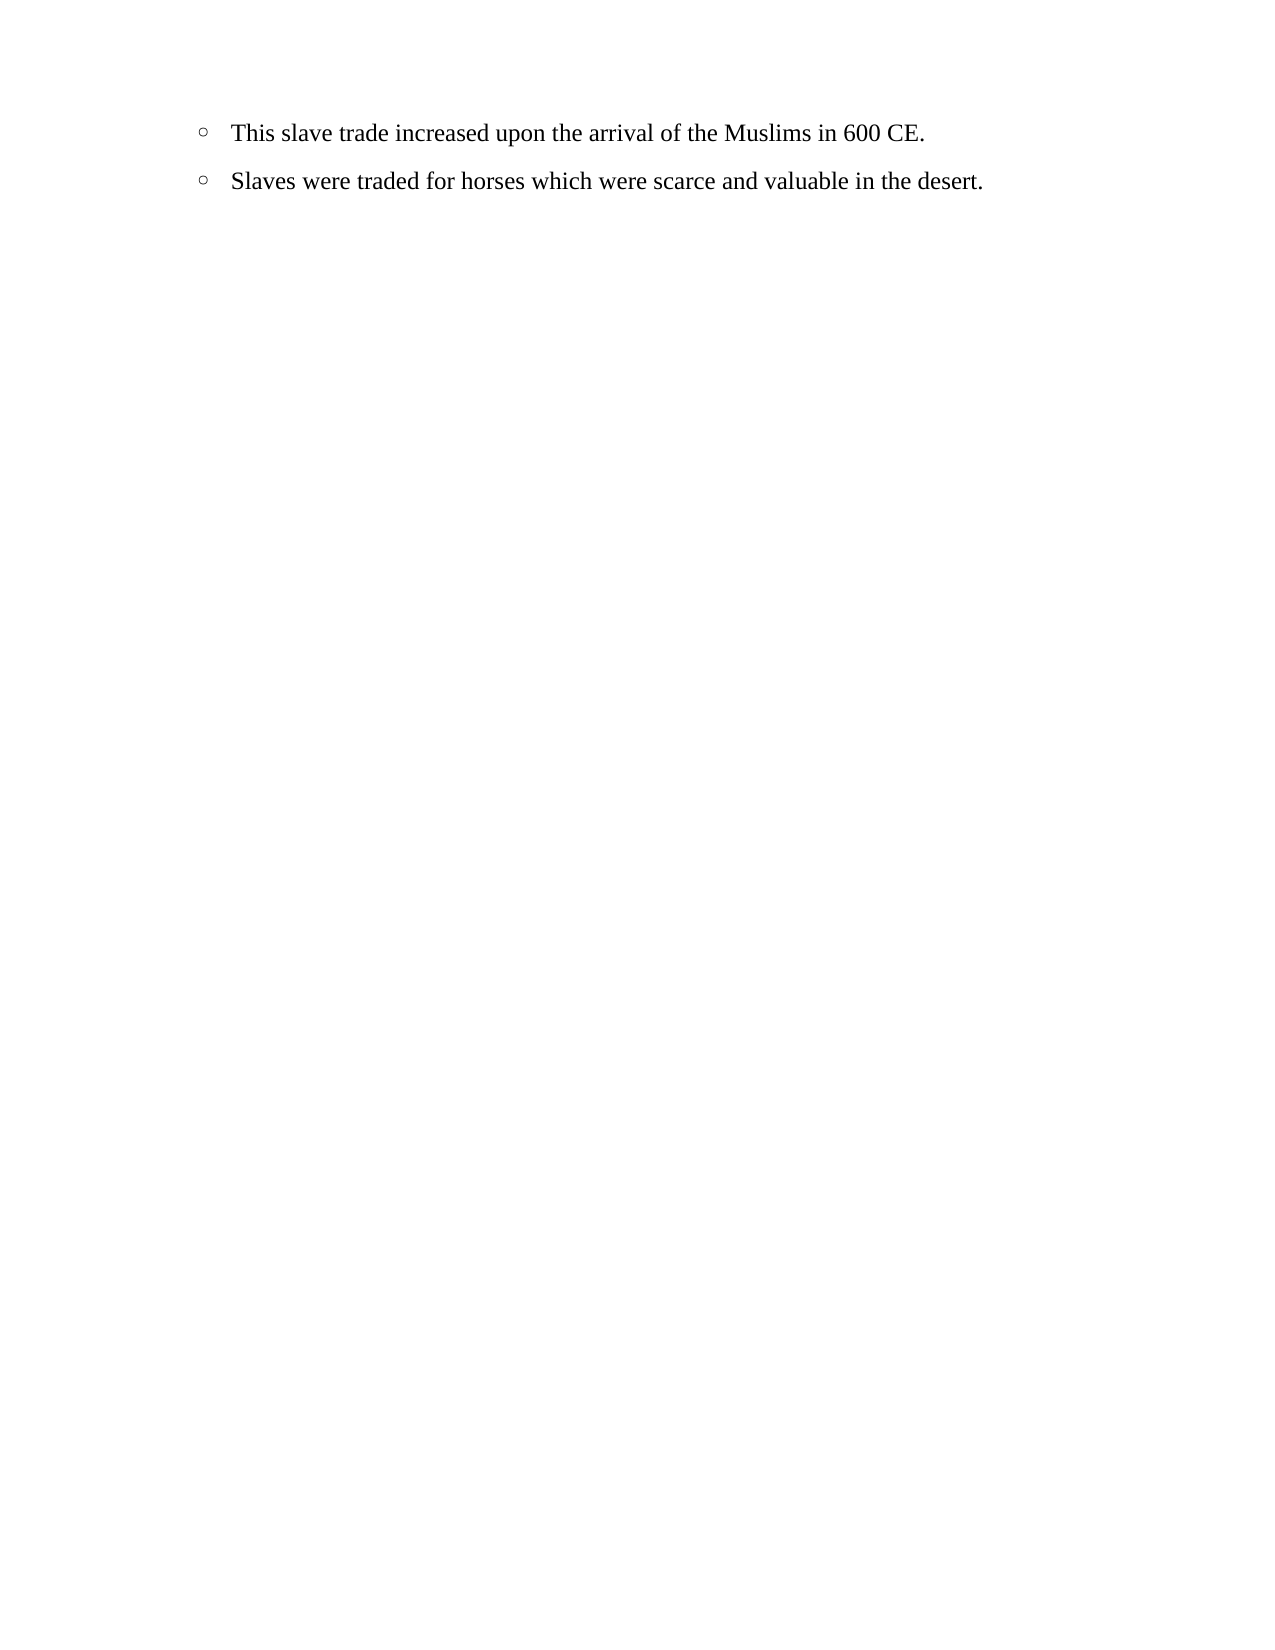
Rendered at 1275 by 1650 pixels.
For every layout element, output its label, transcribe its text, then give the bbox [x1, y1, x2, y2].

list This slave trade increased upon the arrival of the Muslims in 600 CE. [193, 118, 1157, 147]
list Slaves were traded for horses which were scarce and valuable in the desert. [193, 166, 1157, 194]
